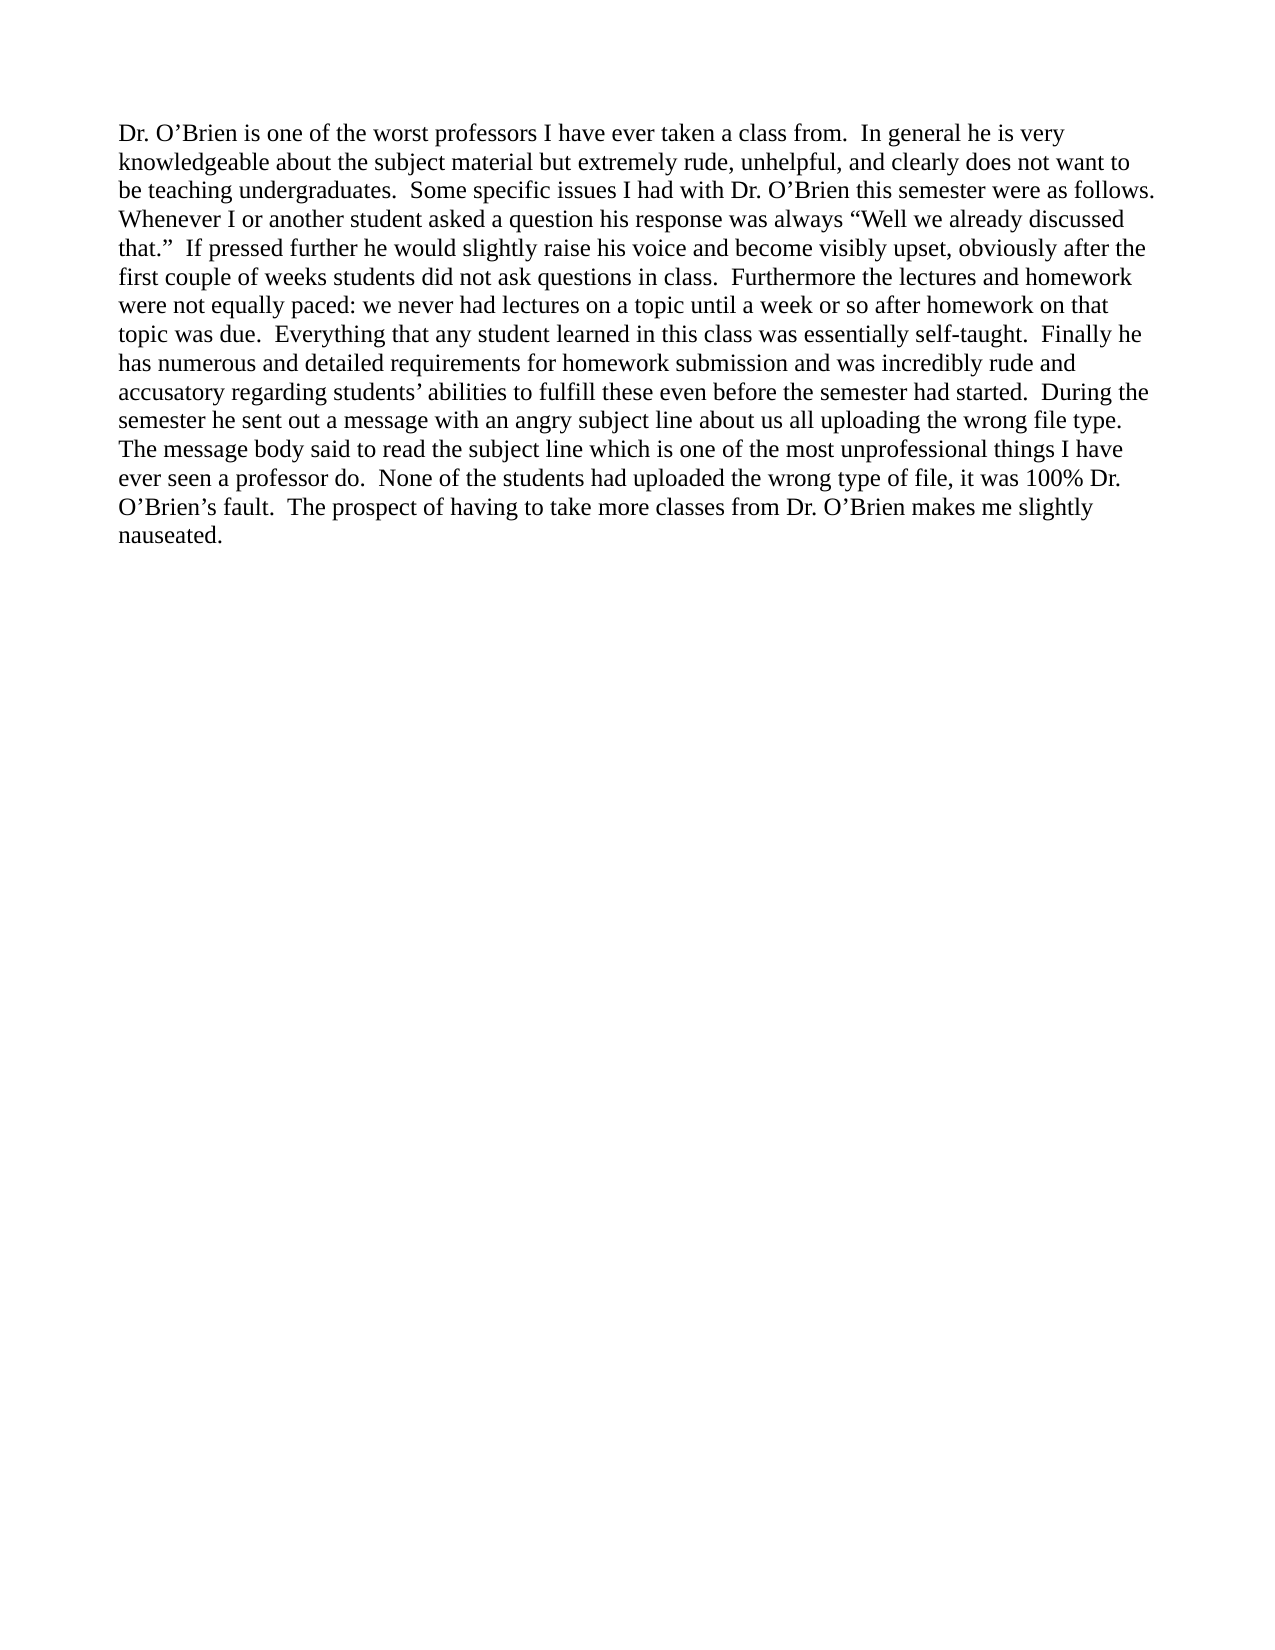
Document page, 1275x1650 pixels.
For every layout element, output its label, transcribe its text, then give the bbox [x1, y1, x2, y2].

text Dr. O’Brien is one of the worst professors I have ever taken a class from. In general he is very knowledgeable about the subject material but extremely rude, unhelpful, and clearly does not want to be teaching undergraduates. Some specific issues I had with Dr. O’Brien this semester were as follows. Whenever I or another student asked a question his response was always “Well we already discussed that.” If pressed further he would slightly raise his voice and become visibly upset, obviously after the first couple of weeks students did not ask questions in class. Furthermore the lectures and homework were not equally paced: we never had lectures on a topic until a week or so after homework on that topic was due. Everything that any student learned in this class was essentially self-taught. Finally he has numerous and detailed requirements for homework submission and was incredibly rude and accusatory regarding students’ abilities to fulfill these even before the semester had started. During the semester he sent out a message with an angry subject line about us all uploading the wrong file type. The message body said to read the subject line which is one of the most unprofessional things I have ever seen a professor do. None of the students had uploaded the wrong type of file, it was 100% Dr. O’Brien’s fault. The prospect of having to take more classes from Dr. O’Brien makes me slightly nauseated. [118, 118, 1157, 549]
